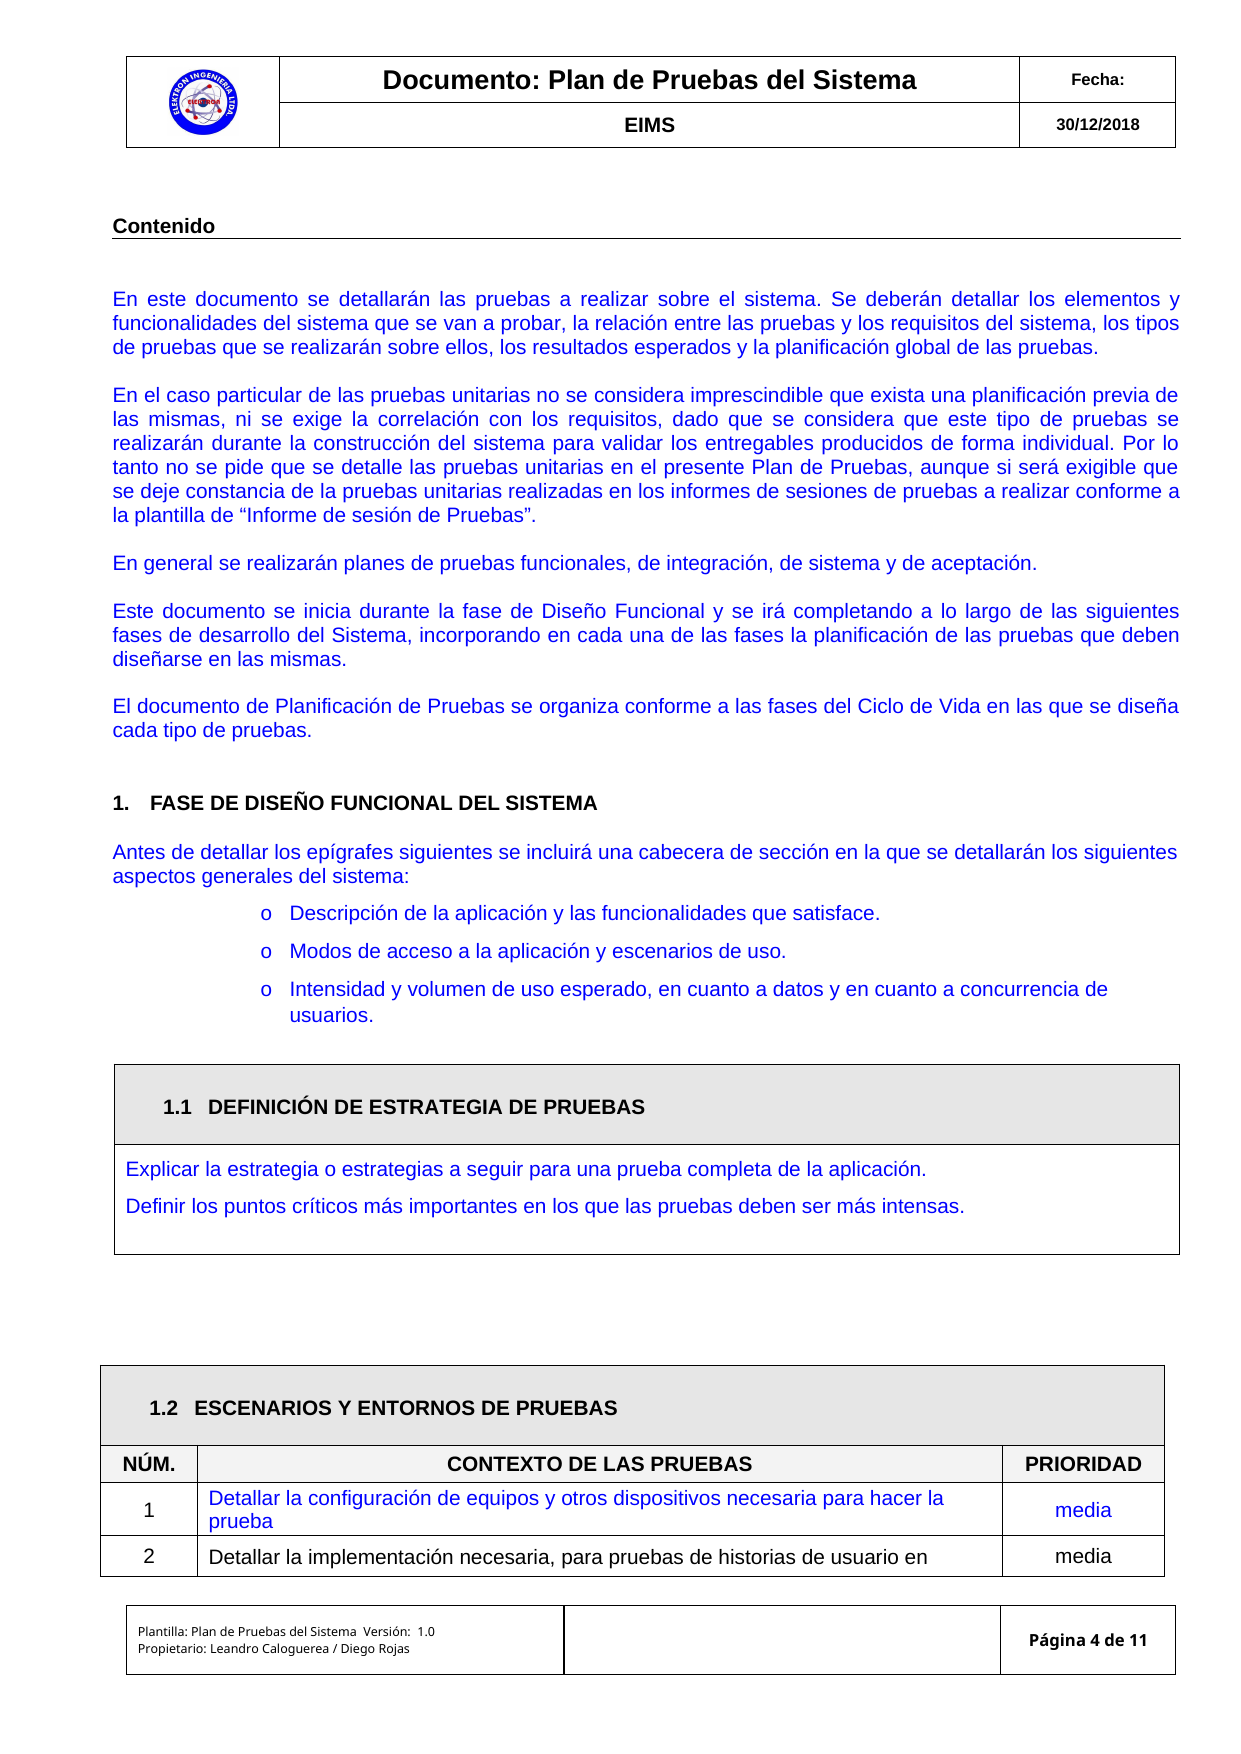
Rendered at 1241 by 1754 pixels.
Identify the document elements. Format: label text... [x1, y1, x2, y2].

title Contenido [112, 214, 1181, 238]
table_cell 1 [101, 1483, 197, 1535]
table_header ESCENARIOS Y ENTORNOS DE PRUEBAS [101, 1366, 1164, 1445]
list Descripción de la aplicación y las funcionalidades que satisface. [260, 901, 1181, 926]
text Este documento se inicia durante la fase de Diseño Funcional y se irá completando a lo largo de las siguientes fases de desarrollo del Sistema, incorporando en cada una de las fases la planificación de las pruebas que deben diseñarse en las mismas. [112, 598, 1181, 670]
text El documento de Planificación de Pruebas se organiza conforme a las fases del Ciclo de Vida en las que se diseña cada tipo de pruebas. [112, 694, 1181, 742]
table_cell 2 [101, 1536, 197, 1576]
table_cell media [1003, 1536, 1164, 1576]
text Antes de detallar los epígrafes siguientes se incluirá una cabecera de sección en la que se detallarán los siguientes aspectos generales del sistema: [112, 840, 1181, 888]
list Modos de acceso a la aplicación y escenarios de uso. [260, 939, 1181, 965]
table_cell Detallar la configuración de equipos y otros dispositivos necesaria para hacer la prueba [198, 1483, 1002, 1535]
table_cell PRIORIDAD [1003, 1446, 1164, 1482]
table_header DEFINICIÓN DE ESTRATEGIA DE PRUEBAS [115, 1065, 1179, 1144]
text En el caso particular de las pruebas unitarias no se considera imprescindible que exista una planificación previa de las mismas, ni se exige la correlación con los requisitos, dado que se considera que este tipo de pruebas se realizarán durante la construcción del sistema para validar los entregables producidos de forma individual. Por lo tanto no se pide que se detalle las pruebas unitarias en el presente Plan de Pruebas, aunque si será exigible que se deje constancia de la pruebas unitarias realizadas en los informes de sesiones de pruebas a realizar conforme a la plantilla de “Informe de sesión de Pruebas”. [112, 383, 1181, 527]
subtitle FASE DE DISEÑO FUNCIONAL DEL SISTEMA [112, 773, 1181, 815]
table_cell Explicar la estrategia o estrategias a seguir para una prueba completa de la aplicación. Definir los puntos críticos más importantes en los que las pruebas deben ser más intensas. [115, 1145, 1179, 1254]
table_cell CONTEXTO DE LAS PRUEBAS [198, 1446, 1002, 1482]
text En general se realizarán planes de pruebas funcionales, de integración, de sistema y de aceptación. [112, 551, 1181, 574]
picture [167, 67, 239, 136]
table_cell Detallar la implementación necesaria, para pruebas de historias de usuario en [198, 1536, 1002, 1576]
list Intensidad y volumen de uso esperado, en cuanto a datos y en cuanto a concurrencia de usuarios. [260, 977, 1181, 1027]
table_cell NÚM. [101, 1446, 197, 1482]
text En este documento se detallarán las pruebas a realizar sobre el sistema. Se deberán detallar los elementos y funcionalidades del sistema que se van a probar, la relación entre las pruebas y los requisitos del sistema, los tipos de pruebas que se realizarán sobre ellos, los resultados esperados y la planificación global de las pruebas. [112, 287, 1181, 359]
table_cell media [1003, 1483, 1164, 1535]
